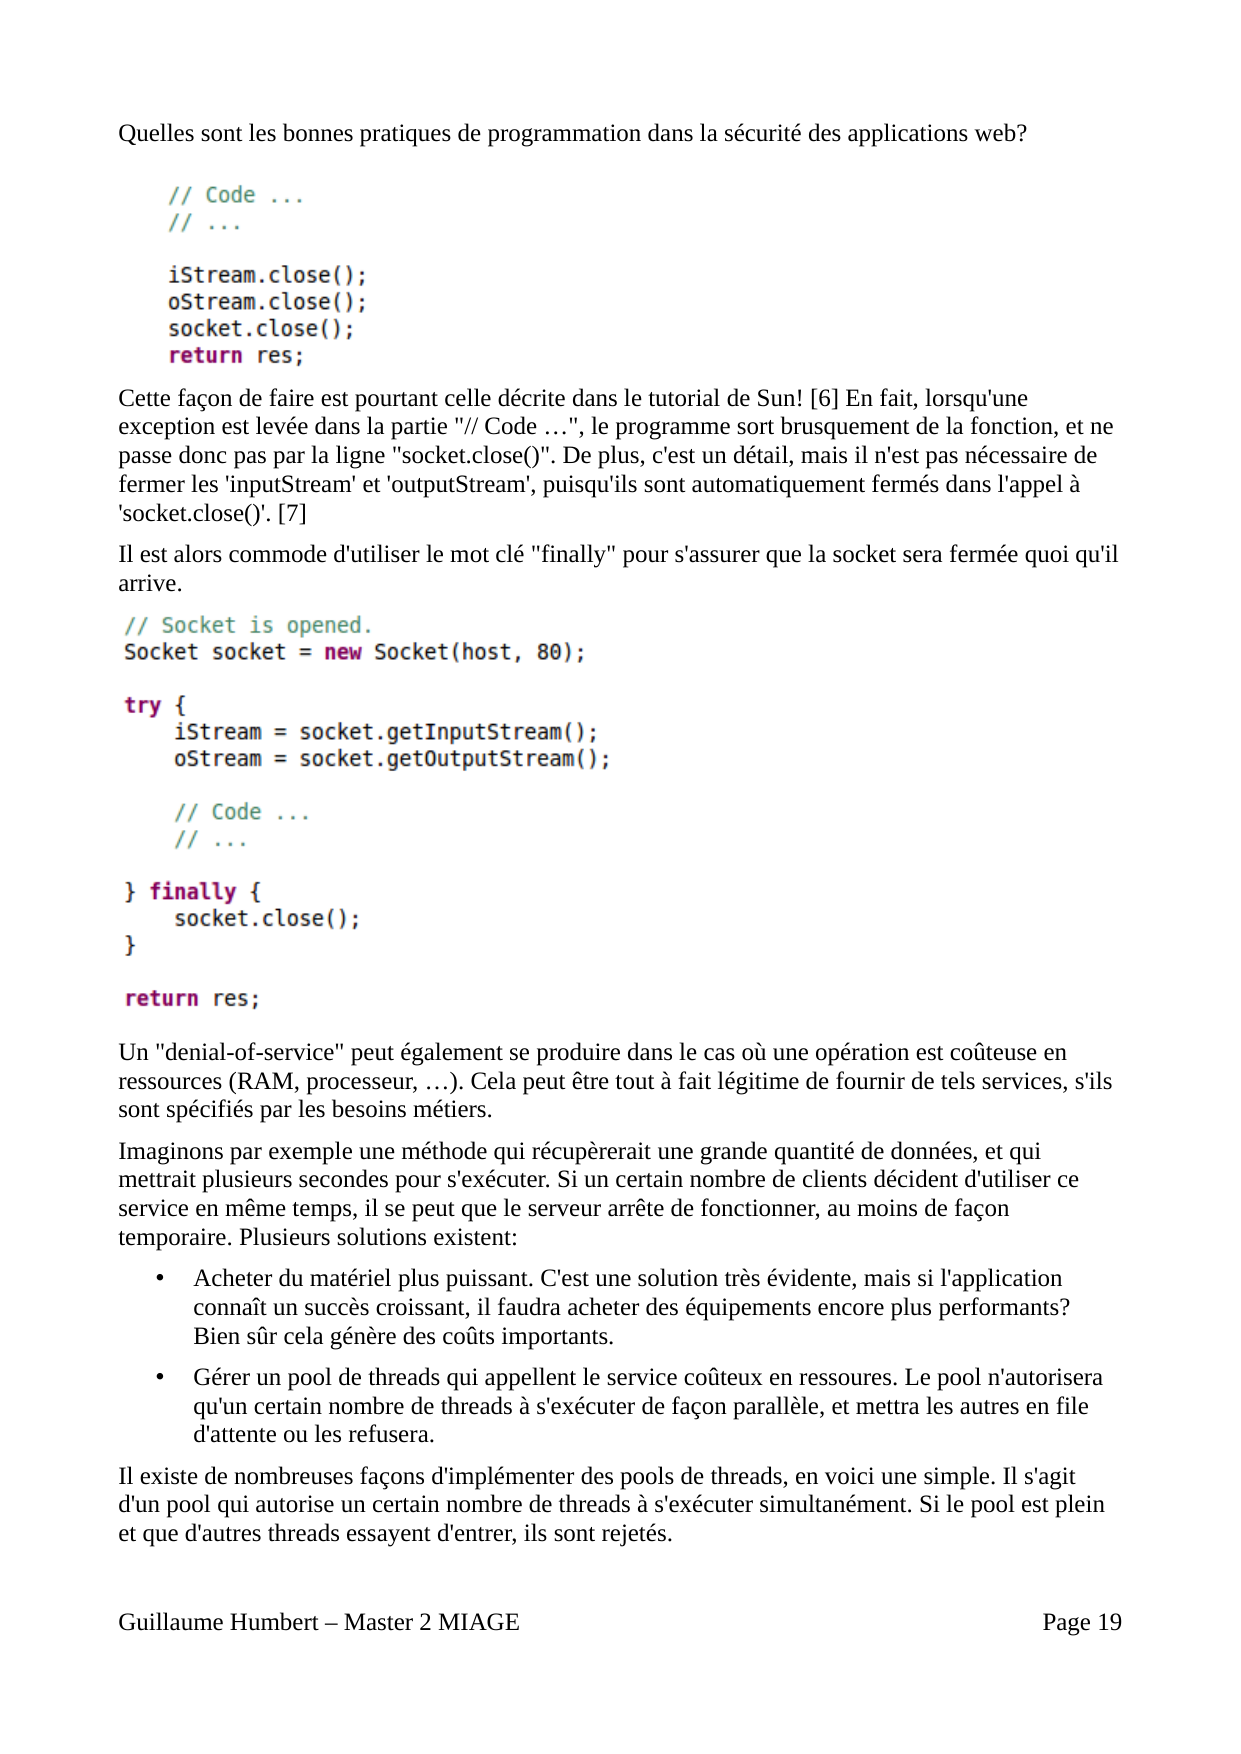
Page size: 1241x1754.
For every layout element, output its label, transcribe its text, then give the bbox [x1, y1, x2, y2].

text Imaginons par exemple une méthode qui récupèrerait une grande quantité de données, et qui mettrait plusieurs secondes pour s'exécuter. Si un certain nombre de clients décident d'utiliser ce service en même temps, il se peut que le serveur arrête de fonctionner, au moins de façon temporaire. Plusieurs solutions existent: [118, 1136, 1122, 1251]
text Un "denial-of-service" peut également se produire dans le cas où une opération est coûteuse en ressources (RAM, processeur, …). Cela peut être tout à fait légitime de fournir de tels services, s'ils sont spécifiés par les besoins métiers. [118, 1037, 1122, 1123]
picture [118, 608, 634, 1025]
text Cette façon de faire est pourtant celle décrite dans le tutorial de Sun! [6] En fait, lorsqu'une exception est levée dans la partie "// Code …", le programme sort brusquement de la fonction, et ne passe donc pas par la ligne "socket.close()". De plus, c'est un détail, mais il n'est pas nécessaire de fermer les 'inputStream' et 'outputStream', puisqu'ils sont automatiquement fermés dans l'appel à 'socket.close()'. [7] [118, 383, 1122, 526]
text Il est alors commode d'utiliser le mot clé "finally" pour s'assurer que la socket sera fermée quoi qu'il arrive. [118, 539, 1122, 596]
text Il existe de nombreuses façons d'implémenter des pools de threads, en voici une simple. Il s'agit d'un pool qui autorise un certain nombre de threads à s'exécuter simultanément. Si le pool est plein et que d'autres threads essayent d'entrer, ils sont rejetés. [118, 1461, 1122, 1547]
picture [118, 176, 640, 371]
list Gérer un pool de threads qui appellent le service coûteux en ressoures. Le pool n'autorisera qu'un certain nombre de threads à s'exécuter de façon parallèle, et mettra les autres en file d'attente ou les refusera. [156, 1362, 1122, 1448]
list Acheter du matériel plus puissant. C'est une solution très évidente, mais si l'application connaît un succès croissant, il faudra acheter des équipements encore plus performants? Bien sûr cela génère des coûts importants. [156, 1263, 1122, 1349]
